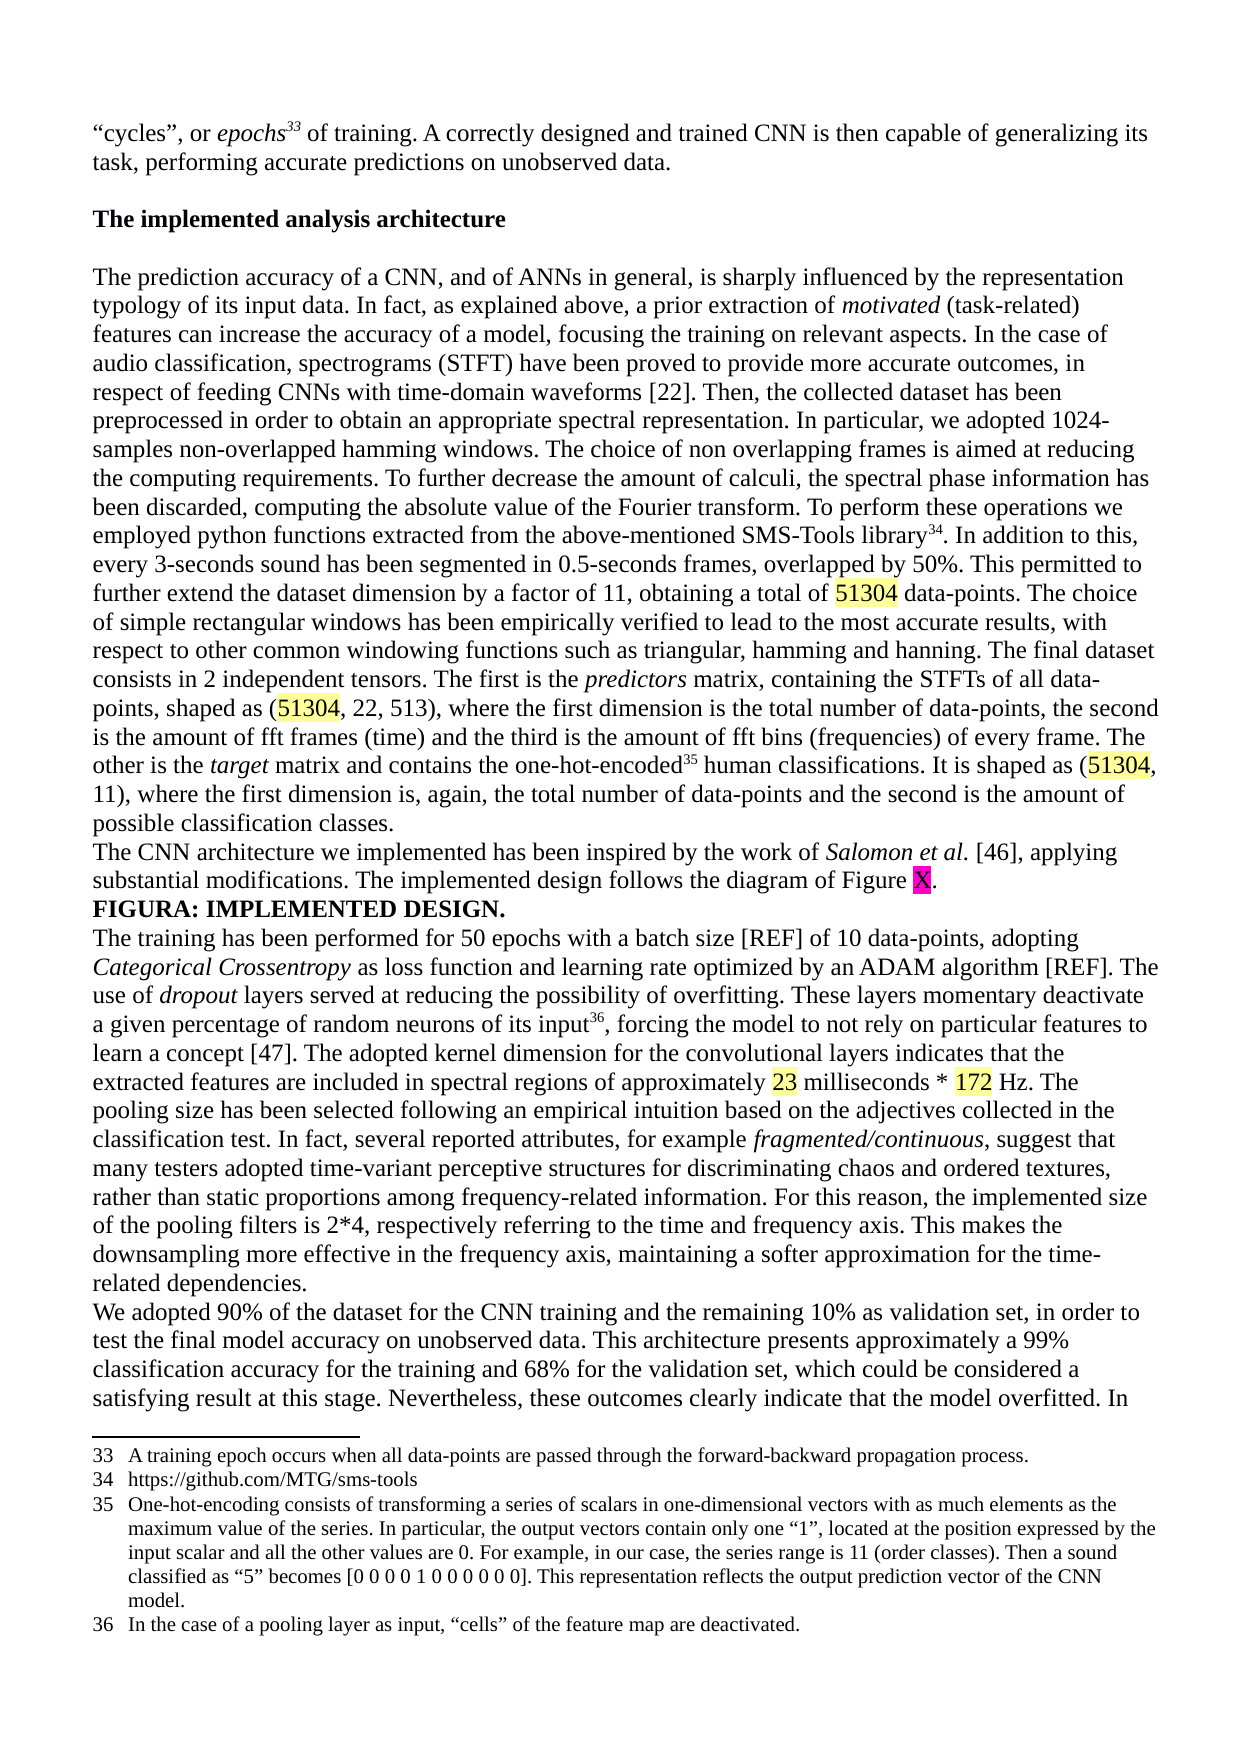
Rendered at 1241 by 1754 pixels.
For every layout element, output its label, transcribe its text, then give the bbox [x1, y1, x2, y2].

text A training epoch occurs when all data-points are passed through the forward-backward propagation process. [92, 1443, 1160, 1467]
text “cycles”, or epochs of training. A correctly designed and trained CNN is then capable of generalizing its task, performing accurate predictions on unobserved data. [92, 118, 1160, 176]
text We adopted 90% of the dataset for the CNN training and the remaining 10% as validation set, in order to test the final model accuracy on unobserved data. This architecture presents approximately a 99% classification accuracy for the training and 68% for the validation set, which could be considered a satisfying result at this stage. Nevertheless, these outcomes clearly indicate that the model overfitted. In [92, 1297, 1160, 1412]
text The prediction accuracy of a CNN, and of ANNs in general, is sharply influenced by the representation typology of its input data. In fact, as explained above, a prior extraction of motivated (task-related) features can increase the accuracy of a model, focusing the training on relevant aspects. In the case of audio classification, spectrograms (STFT) have been proved to provide more accurate outcomes, in respect of feeding CNNs with time-domain waveforms [22]. Then, the collected dataset has been preprocessed in order to obtain an appropriate spectral representation. In particular, we adopted 1024-samples non-overlapped hamming windows. The choice of non overlapping frames is aimed at reducing the computing requirements. To further decrease the amount of calculi, the spectral phase information has been discarded, computing the absolute value of the Fourier transform. To perform these operations we employed python functions extracted from the above-mentioned SMS-Tools library. In addition to this, every 3-seconds sound has been segmented in 0.5-seconds frames, overlapped by 50%. This permitted to further extend the dataset dimension by a factor of 11, obtaining a total of 51304 data-points. The choice of simple rectangular windows has been empirically verified to lead to the most accurate results, with respect to other common windowing functions such as triangular, hamming and hanning. The final dataset consists in 2 independent tensors. The first is the predictors matrix, containing the STFTs of all data-points, shaped as (51304, 22, 513), where the first dimension is the total number of data-points, the second is the amount of fft frames (time) and the third is the amount of fft bins (frequencies) of every frame. The other is the target matrix and contains the one-hot-encoded human classifications. It is shaped as (51304, 11), where the first dimension is, again, the total number of data-points and the second is the amount of possible classification classes. [92, 262, 1160, 837]
text The training has been performed for 50 epochs with a batch size [REF] of 10 data-points, adopting Categorical Crossentropy as loss function and learning rate optimized by an ADAM algorithm [REF]. The use of dropout layers served at reducing the possibility of overfitting. These layers momentary deactivate a given percentage of random neurons of its input, forcing the model to not rely on particular features to learn a concept [47]. The adopted kernel dimension for the convolutional layers indicates that the extracted features are included in spectral regions of approximately 23 milliseconds * 172 Hz. The pooling size has been selected following an empirical intuition based on the adjectives collected in the classification test. In fact, several reported attributes, for example fragmented/continuous, suggest that many testers adopted time-variant perceptive structures for discriminating chaos and ordered textures, rather than static proportions among frequency-related information. For this reason, the implemented size of the pooling filters is 2*4, respectively referring to the time and frequency axis. This makes the downsampling more effective in the frequency axis, maintaining a softer approximation for the time-related dependencies. [92, 923, 1160, 1297]
text The implemented analysis architecture [92, 204, 1160, 233]
text In the case of a pooling layer as input, “cells” of the feature map are deactivated. [92, 1612, 1160, 1636]
text https://github.com/MTG/sms-tools [92, 1467, 1160, 1491]
text One-hot-encoding consists of transforming a series of scalars in one-dimensional vectors with as much elements as the maximum value of the series. In particular, the output vectors contain only one “1”, located at the position expressed by the input scalar and all the other values are 0. For example, in our case, the series range is 11 (order classes). Then a sound classified as “5” becomes [0 0 0 0 1 0 0 0 0 0 0]. This representation reflects the output prediction vector of the CNN model. [92, 1491, 1160, 1612]
text FIGURA: IMPLEMENTED DESIGN. [92, 894, 1160, 923]
text The CNN architecture we implemented has been inspired by the work of Salomon et al. [46], applying substantial modifications. The implemented design follows the diagram of Figure X. [92, 837, 1160, 894]
